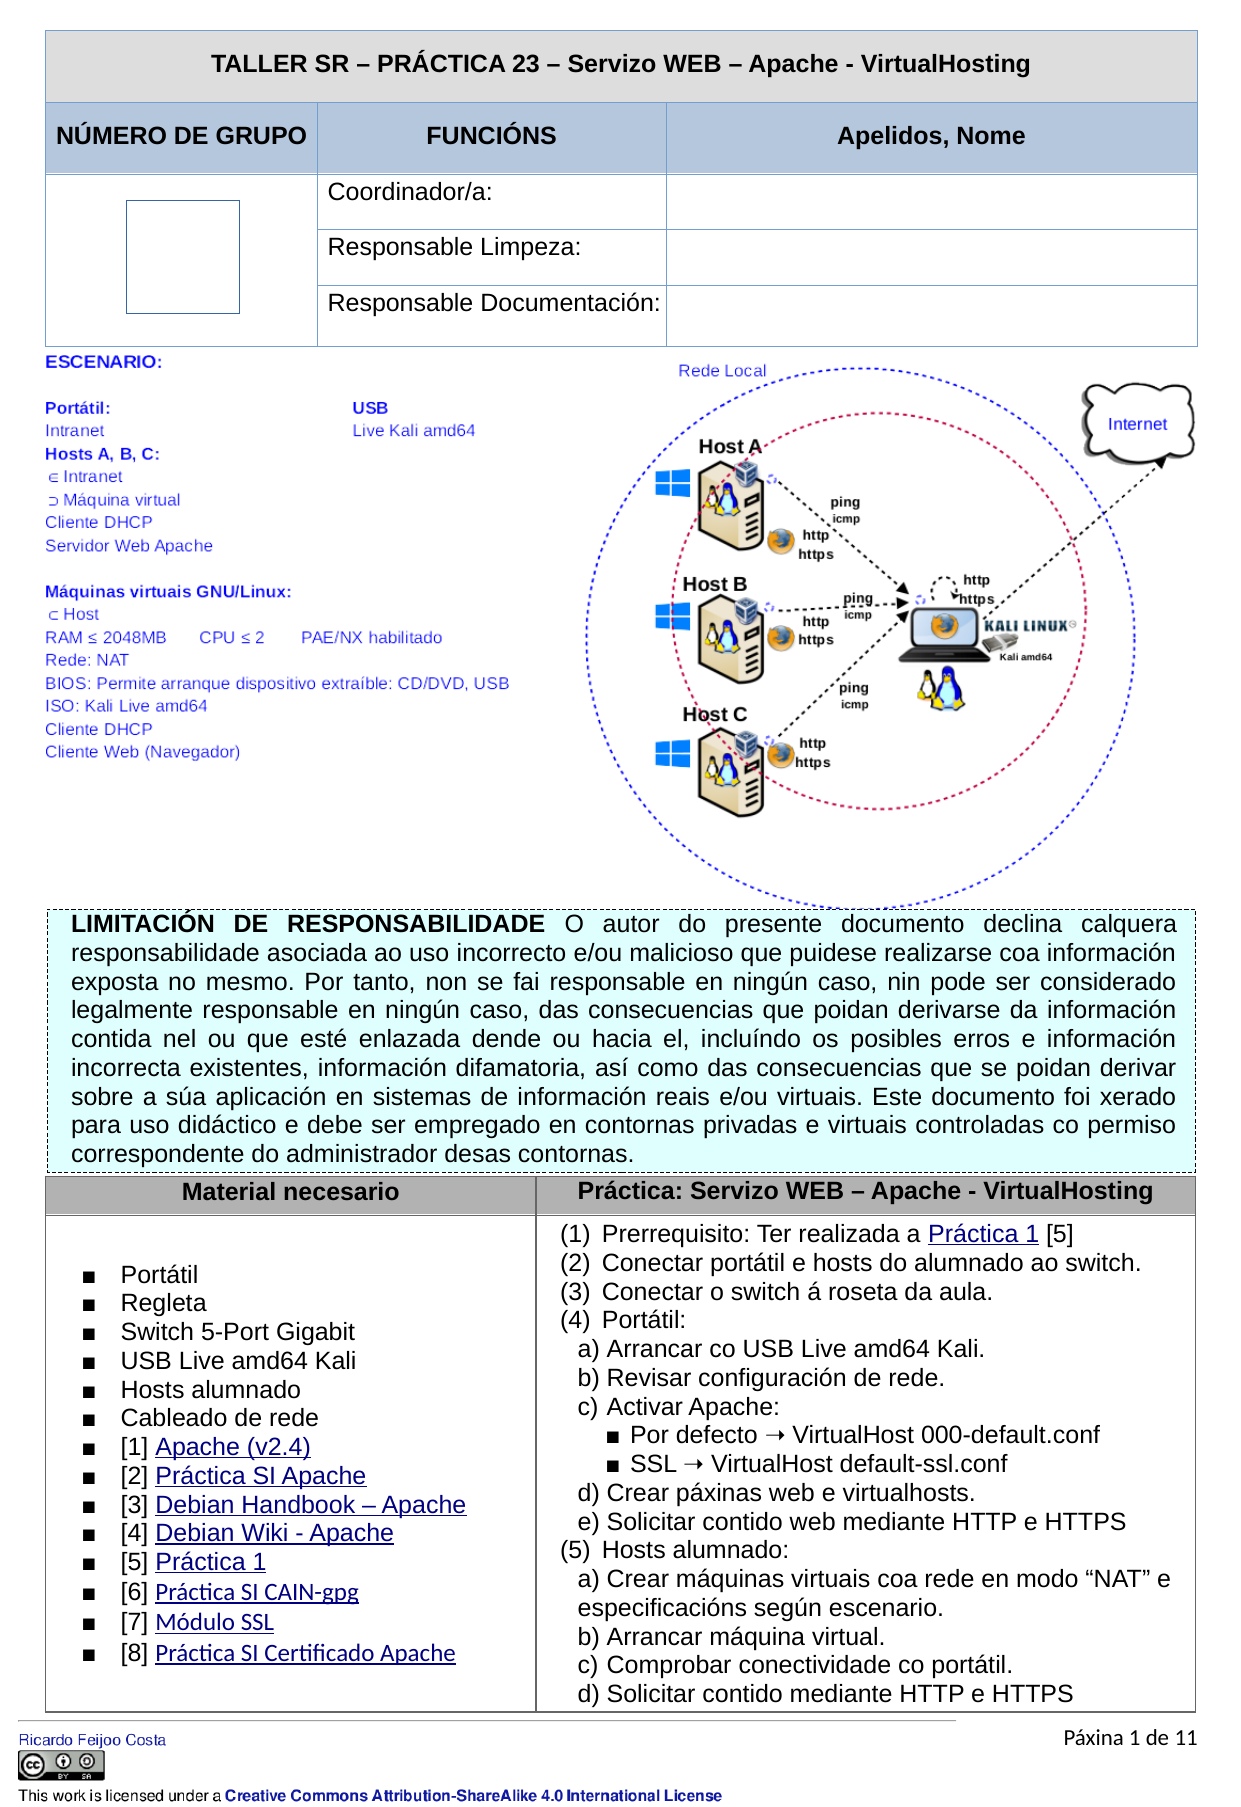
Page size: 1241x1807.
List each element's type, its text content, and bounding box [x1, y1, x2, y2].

table_cell Apelidos, Nome [667, 103, 1197, 173]
table_header Práctica: Servizo WEB – Apache - VirtualHosting [537, 1177, 1195, 1214]
table_header TALLER SR – PRÁCTICA 23 – Servizo WEB – Apache - VirtualHosting [46, 31, 1197, 102]
table_cell [667, 230, 1197, 284]
table_cell Responsable Limpeza: [318, 230, 666, 284]
table_cell FUNCIÓNS [318, 103, 666, 173]
table_cell Responsable Documentación: [318, 286, 666, 346]
table_cell Prerrequisito: Ter realizada a Práctica 1 [5] Conectar portátil e hosts do alumnado ao switch. Conectar o switch á roseta da aula. Portátil: Arrancar co USB Live amd64 Kali. Revisar configuración de rede. Activar Apache: Por defecto ➝ VirtualHost 000-default.conf SSL ➝ VirtualHost default-ssl.conf Crear páxinas web e virtualhosts. Solicitar contido web mediante HTTP e HTTPS Hosts alumnado: Crear máquinas virtuais coa rede en modo “NAT” e especificacións según escenario. Arrancar máquina virtual. Comprobar conectividade co portátil. Solicitar contido mediante HTTP e HTTPS [537, 1216, 1195, 1711]
table_cell [667, 175, 1197, 229]
table_header Material necesario [46, 1177, 535, 1214]
table_cell Coordinador/a: [318, 175, 666, 229]
picture [8, 1715, 957, 1806]
table_cell [46, 175, 317, 346]
picture [45, 354, 1198, 909]
table_cell [667, 286, 1197, 346]
table_cell Portátil Regleta Switch 5-Port Gigabit USB Live amd64 Kali Hosts alumnado Cableado de rede [1] Apache (v2.4) [2] Práctica SI Apache [3] Debian Handbook – Apache [4] Debian Wiki - Apache [5] Práctica 1 [6] Práctica SI CAIN-gpg [7] Módulo SSL [8] Práctica SI Certificado Apache [46, 1216, 535, 1711]
table_cell NÚMERO DE GRUPO [46, 103, 317, 173]
